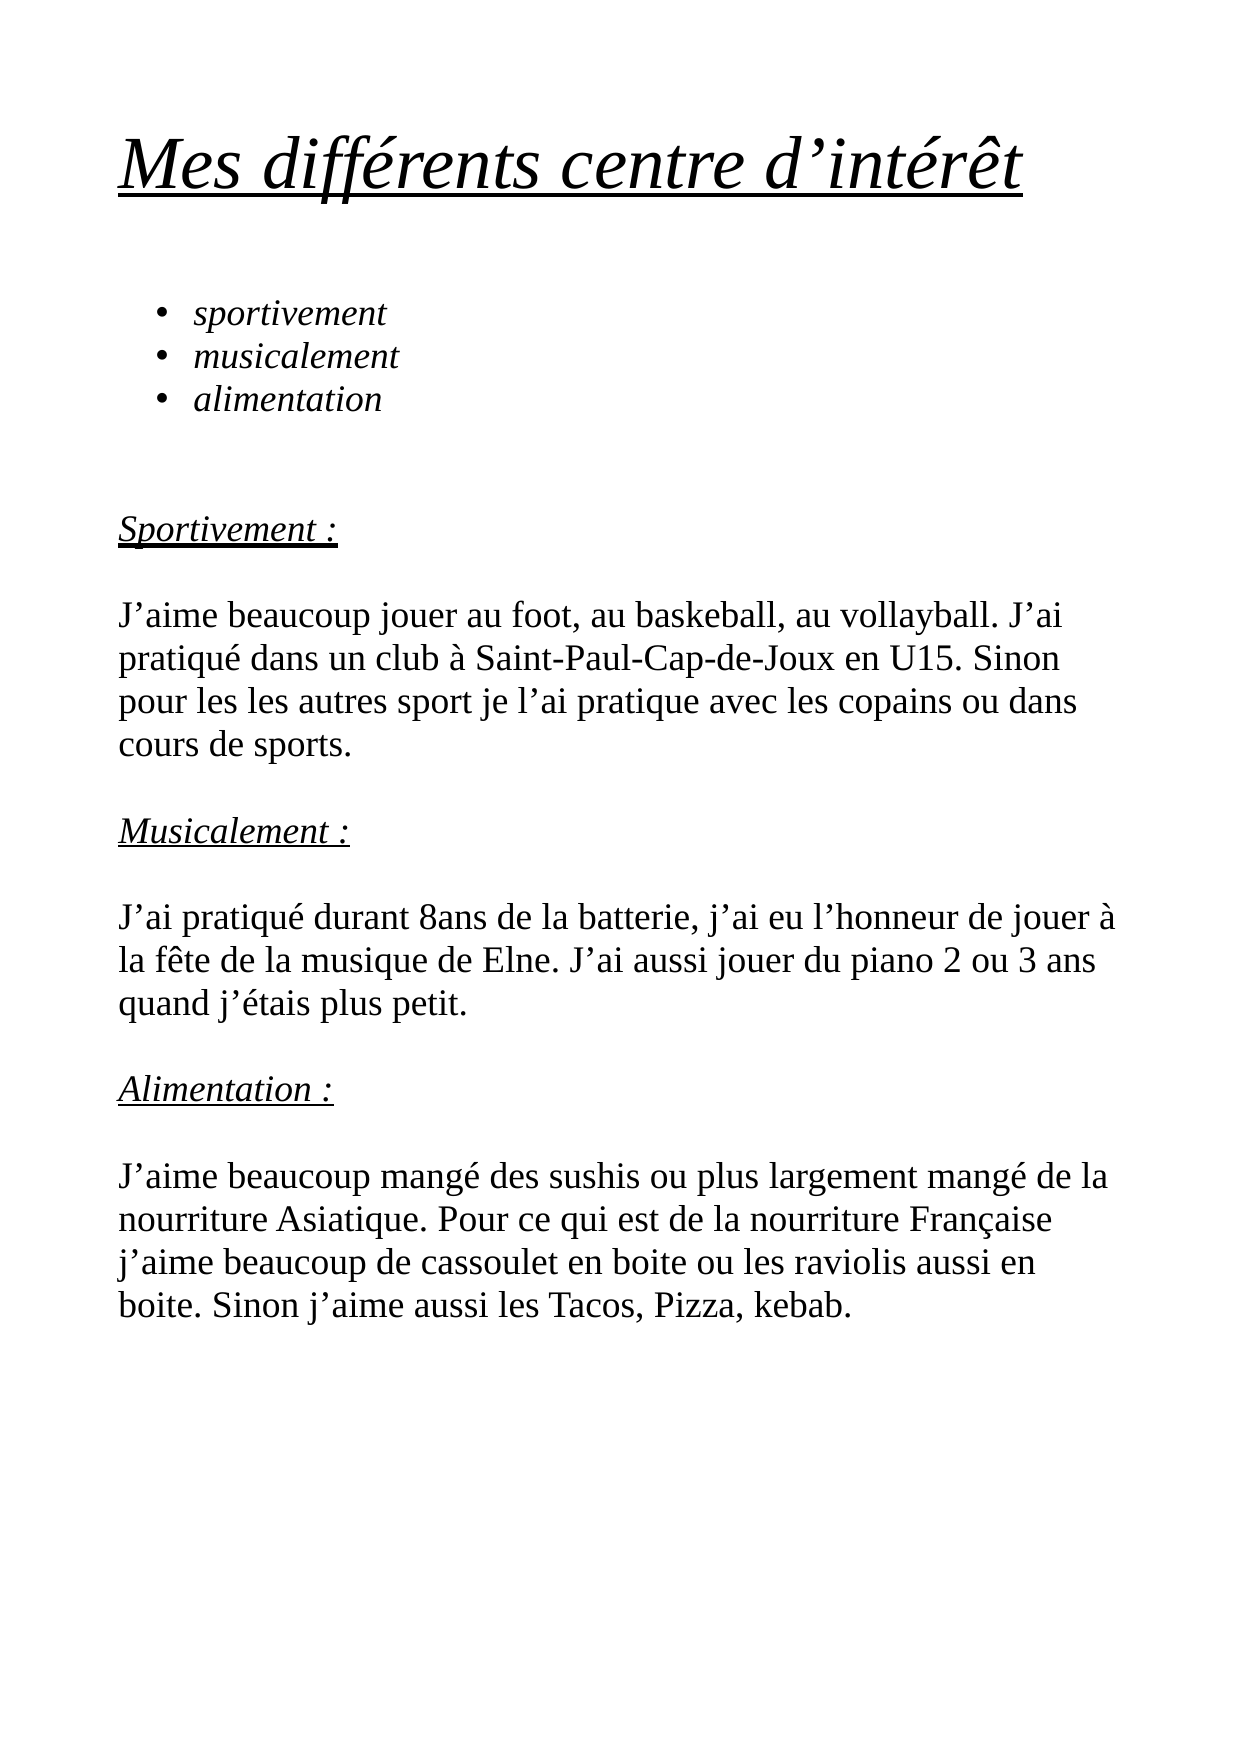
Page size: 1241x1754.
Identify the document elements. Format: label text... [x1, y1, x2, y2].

text J’aime beaucoup jouer au foot, au baskeball, au vollayball. J’ai pratiqué dans un club à Saint-Paul-Cap-de-Joux en U15. Sinon pour les les autres sport je l’ai pratique avec les copains ou dans cours de sports. [118, 592, 1122, 765]
list sportivement [156, 291, 1122, 334]
text J’ai pratiqué durant 8ans de la batterie, j’ai eu l’honneur de jouer à la fête de la musique de Elne. J’ai aussi jouer du piano 2 ou 3 ans quand j’étais plus petit. [118, 894, 1122, 1024]
text Sportivement : [118, 506, 1122, 549]
text Alimentation : [118, 1067, 1122, 1110]
text Mes différents centre d’intérêt [118, 118, 1122, 204]
list musicalement [156, 334, 1122, 377]
text Musicalement : [118, 808, 1122, 851]
text J’aime beaucoup mangé des sushis ou plus largement mangé de la nourriture Asiatique. Pour ce qui est de la nourriture Française j’aime beaucoup de cassoulet en boite ou les raviolis aussi en boite. Sinon j’aime aussi les Tacos, Pizza, kebab. [118, 1153, 1122, 1326]
list alimentation [156, 377, 1122, 420]
